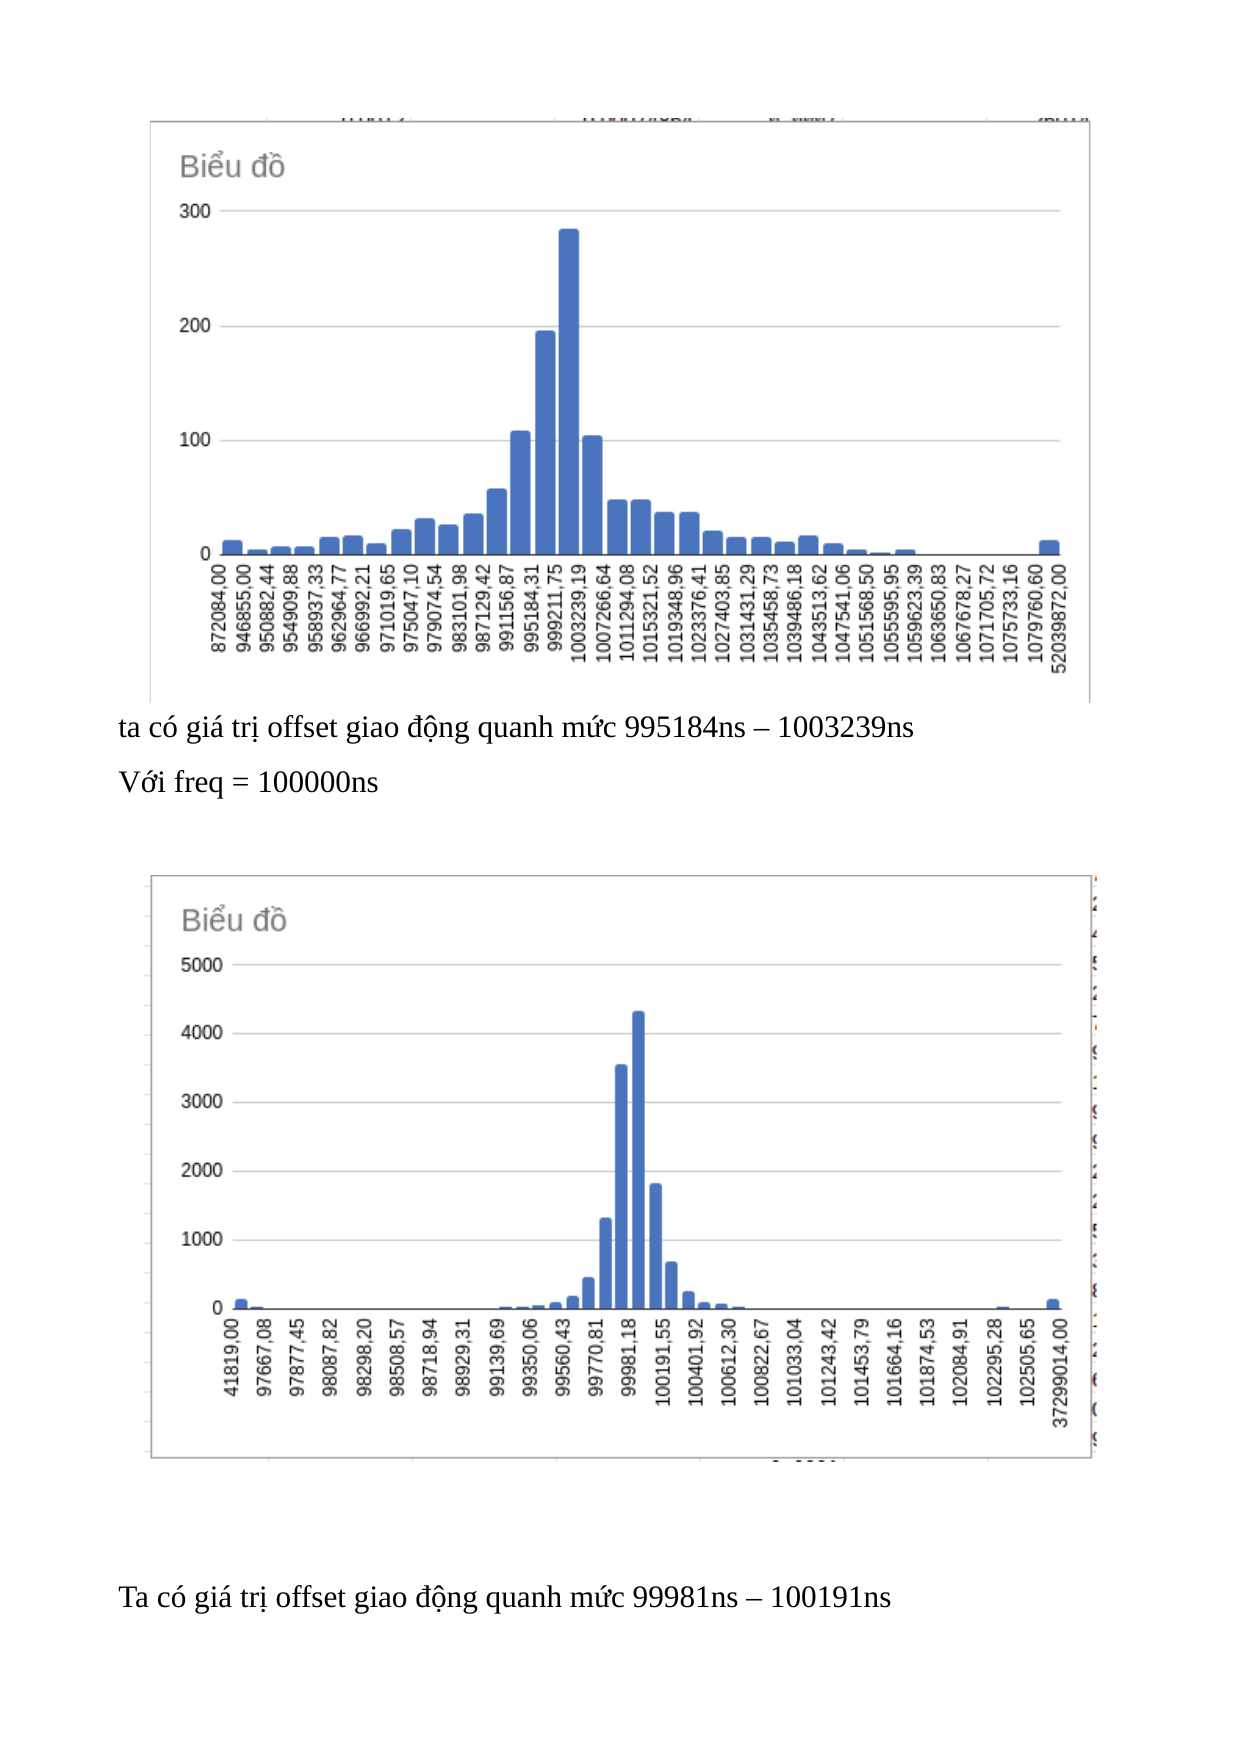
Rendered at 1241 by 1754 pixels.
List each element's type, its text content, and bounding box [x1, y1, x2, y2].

text Với freq = 100000ns [118, 764, 1122, 799]
text Ta có giá trị offset giao động quanh mức 99981ns – 100191ns [118, 1578, 1122, 1614]
picture [143, 875, 1097, 1462]
picture [149, 118, 1091, 703]
text ta có giá trị offset giao động quanh mức 995184ns – 1003239ns [118, 118, 1122, 744]
